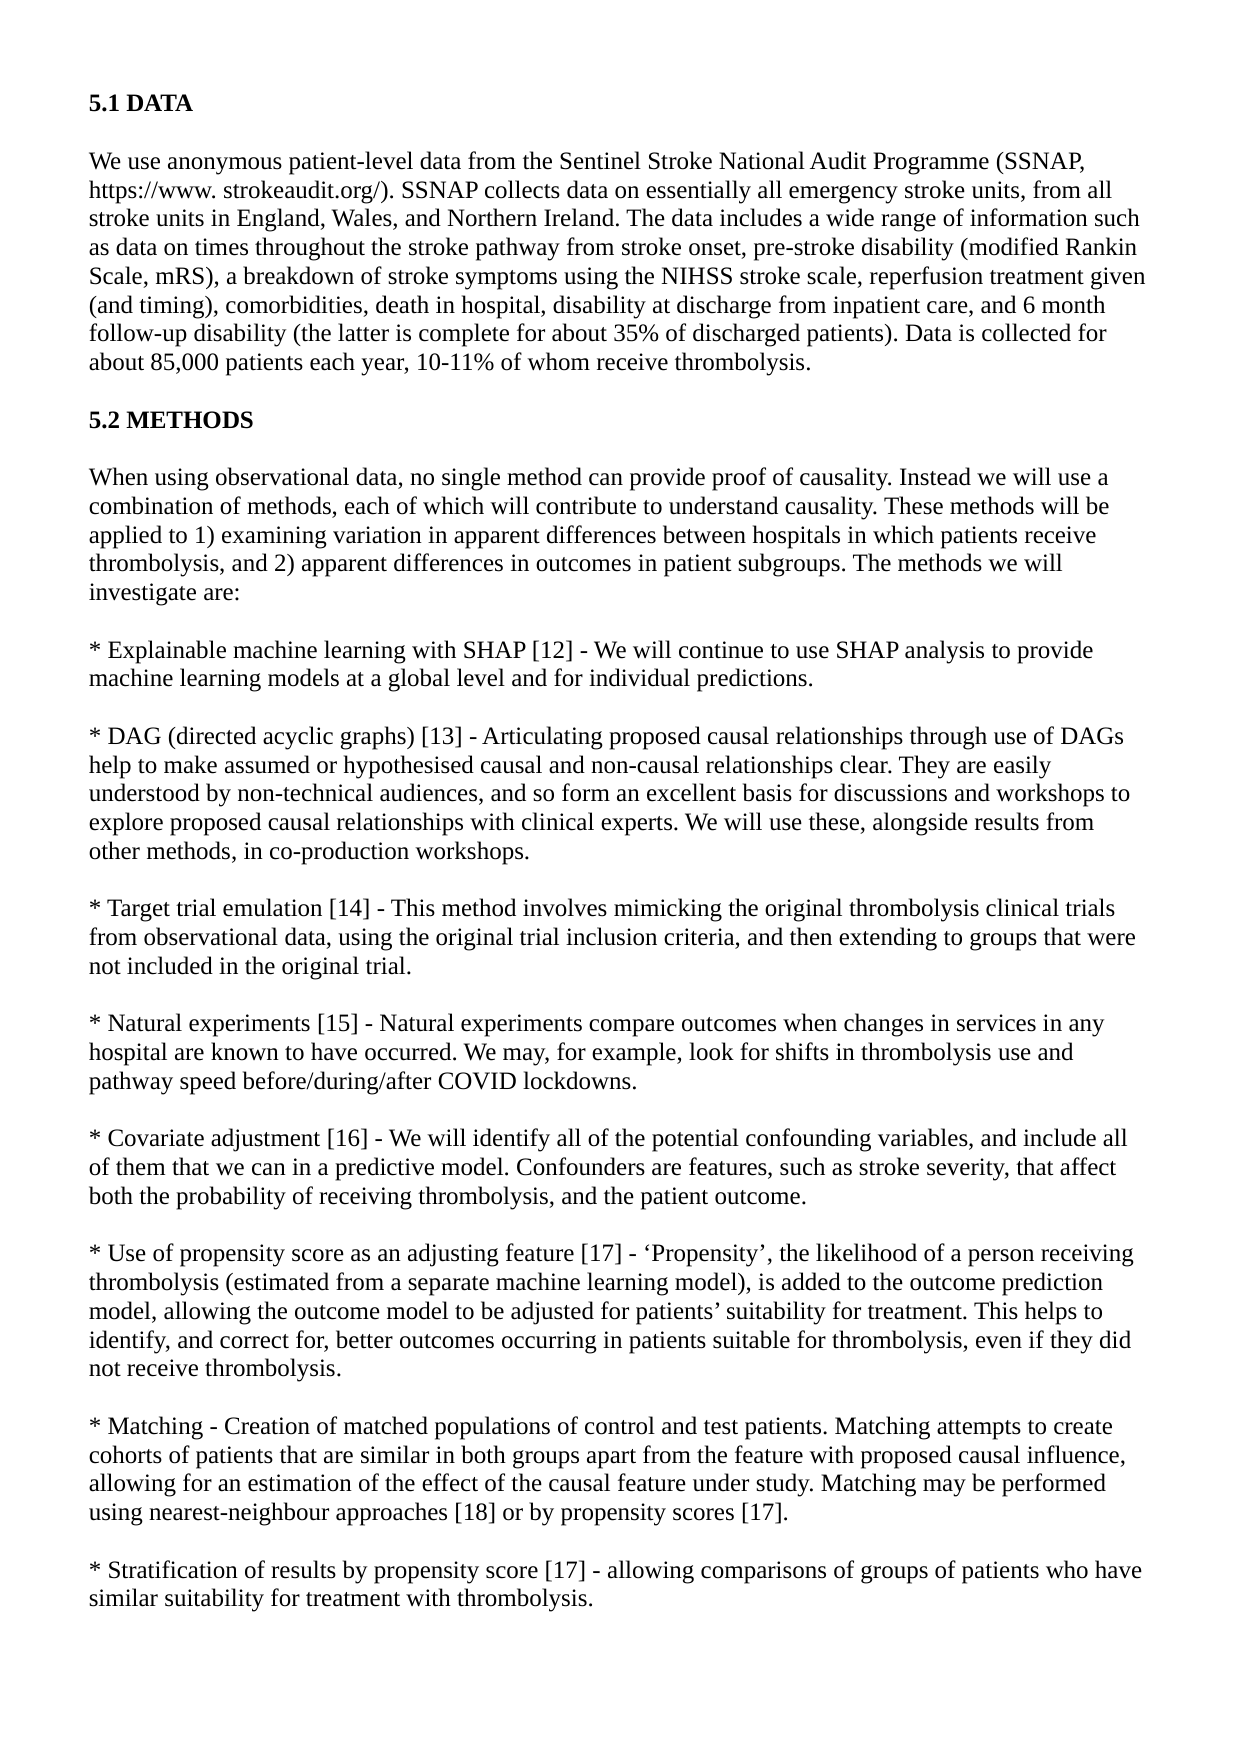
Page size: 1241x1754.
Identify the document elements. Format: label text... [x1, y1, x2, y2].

text * Use of propensity score as an adjusting feature [17] - ‘Propensity’, the likelihood of a person receiving thrombolysis (estimated from a separate machine learning model), is added to the outcome prediction model, allowing the outcome model to be adjusted for patients’ suitability for treatment. This helps to identify, and correct for, better outcomes occurring in patients suitable for thrombolysis, even if they did not receive thrombolysis. [88, 1238, 1152, 1382]
text * Natural experiments [15] - Natural experiments compare outcomes when changes in services in any hospital are known to have occurred. We may, for example, look for shifts in thrombolysis use and pathway speed before/during/after COVID lockdowns. [88, 1008, 1152, 1095]
text When using observational data, no single method can provide proof of causality. Instead we will use a combination of methods, each of which will contribute to understand causality. These methods will be applied to 1) examining variation in apparent differences between hospitals in which patients receive thrombolysis, and 2) apparent differences in outcomes in patient subgroups. The methods we will investigate are: [88, 462, 1152, 606]
text * Stratification of results by propensity score [17] - allowing comparisons of groups of patients who have similar suitability for treatment with thrombolysis. [88, 1555, 1152, 1612]
text * Explainable machine learning with SHAP [12] - We will continue to use SHAP analysis to provide machine learning models at a global level and for individual predictions. [88, 635, 1152, 692]
text 5.1 DATA [88, 88, 1152, 117]
text 5.2 METHODS [88, 405, 1152, 433]
text We use anonymous patient-level data from the Sentinel Stroke National Audit Programme (SSNAP, https://www. strokeaudit.org/). SSNAP collects data on essentially all emergency stroke units, from all stroke units in England, Wales, and Northern Ireland. The data includes a wide range of information such as data on times throughout the stroke pathway from stroke onset, pre-stroke disability (modified Rankin Scale, mRS), a breakdown of stroke symptoms using the NIHSS stroke scale, reperfusion treatment given (and timing), comorbidities, death in hospital, disability at discharge from inpatient care, and 6 month follow-up disability (the latter is complete for about 35% of discharged patients). Data is collected for about 85,000 patients each year, 10-11% of whom receive thrombolysis. [88, 146, 1152, 376]
text * Covariate adjustment [16] - We will identify all of the potential confounding variables, and include all of them that we can in a predictive model. Confounders are features, such as stroke severity, that affect both the probability of receiving thrombolysis, and the patient outcome. [88, 1123, 1152, 1210]
text * Target trial emulation [14] - This method involves mimicking the original thrombolysis clinical trials from observational data, using the original trial inclusion criteria, and then extending to groups that were not included in the original trial. [88, 893, 1152, 980]
text * Matching - Creation of matched populations of control and test patients. Matching attempts to create cohorts of patients that are similar in both groups apart from the feature with proposed causal influence, allowing for an estimation of the effect of the causal feature under study. Matching may be performed using nearest-neighbour approaches [18] or by propensity scores [17]. [88, 1411, 1152, 1526]
text * DAG (directed acyclic graphs) [13] - Articulating proposed causal relationships through use of DAGs help to make assumed or hypothesised causal and non-causal relationships clear. They are easily understood by non-technical audiences, and so form an excellent basis for discussions and workshops to explore proposed causal relationships with clinical experts. We will use these, alongside results from other methods, in co-production workshops. [88, 721, 1152, 865]
